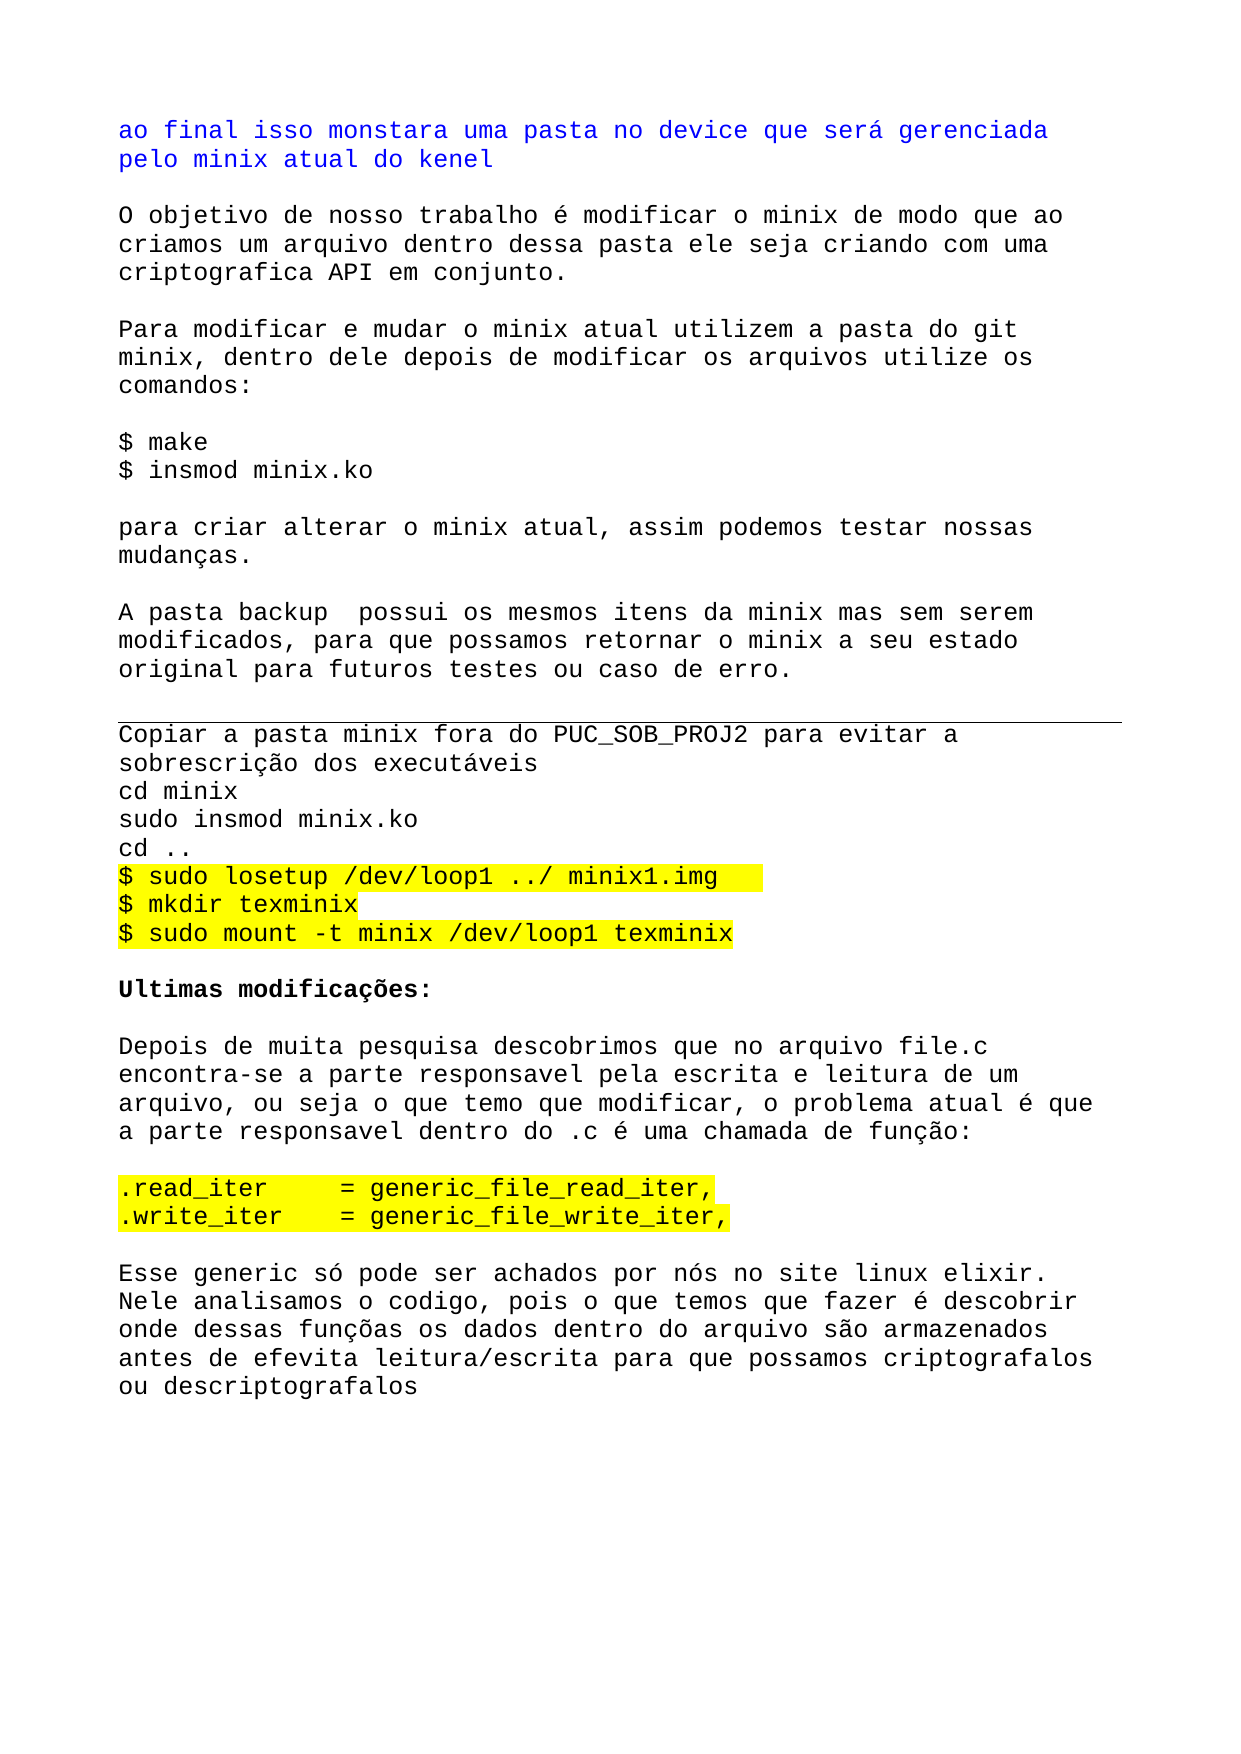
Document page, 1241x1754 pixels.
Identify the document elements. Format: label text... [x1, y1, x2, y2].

text cd .. [118, 835, 1122, 864]
text A pasta backup possui os mesmos itens da minix mas sem serem modificados, para que possamos retornar o minix a seu estado original para futuros testes ou caso de erro. [118, 600, 1122, 685]
text $ mkdir texminix [118, 892, 1122, 920]
text cd minix [118, 779, 1122, 807]
text Esse generic só pode ser achados por nós no site linux elixir. Nele analisamos o codigo, pois o que temos que fazer é descobrir onde dessas funçõas os dados dentro do arquivo são armazenados antes de efevita leitura/escrita para que possamos criptografalos ou descriptografalos [118, 1260, 1122, 1402]
text Depois de muita pesquisa descobrimos que no arquivo file.c encontra-se a parte responsavel pela escrita e leitura de um arquivo, ou seja o que temo que modificar, o problema atual é que a parte responsavel dentro do .c é uma chamada de função: [118, 1034, 1122, 1147]
text .read_iter = generic_file_read_iter, [118, 1175, 1122, 1204]
text $ make [118, 430, 1122, 458]
text $ sudo mount -t minix /dev/loop1 texminix [118, 920, 1122, 949]
text $ sudo losetup /dev/loop1 ../ minix1.img [118, 864, 1122, 892]
text Copiar a pasta minix fora do PUC_SOB_PROJ2 para evitar a sobrescrição dos executáveis [118, 723, 1122, 779]
text para criar alterar o minix atual, assim podemos testar nossas mudanças. [118, 515, 1122, 571]
text O objetivo de nosso trabalho é modificar o minix de modo que ao criamos um arquivo dentro dessa pasta ele seja criando com uma criptografica API em conjunto. [118, 203, 1122, 288]
text Para modificar e mudar o minix atual utilizem a pasta do git minix, dentro dele depois de modificar os arquivos utilize os comandos: [118, 316, 1122, 401]
text ao final isso monstara uma pasta no device que será gerenciada pelo minix atual do kenel [118, 118, 1122, 175]
text .write_iter = generic_file_write_iter, [118, 1204, 1122, 1232]
text $ insmod minix.ko [118, 458, 1122, 486]
text sudo insmod minix.ko [118, 807, 1122, 835]
text Ultimas modificações: [118, 977, 1122, 1005]
